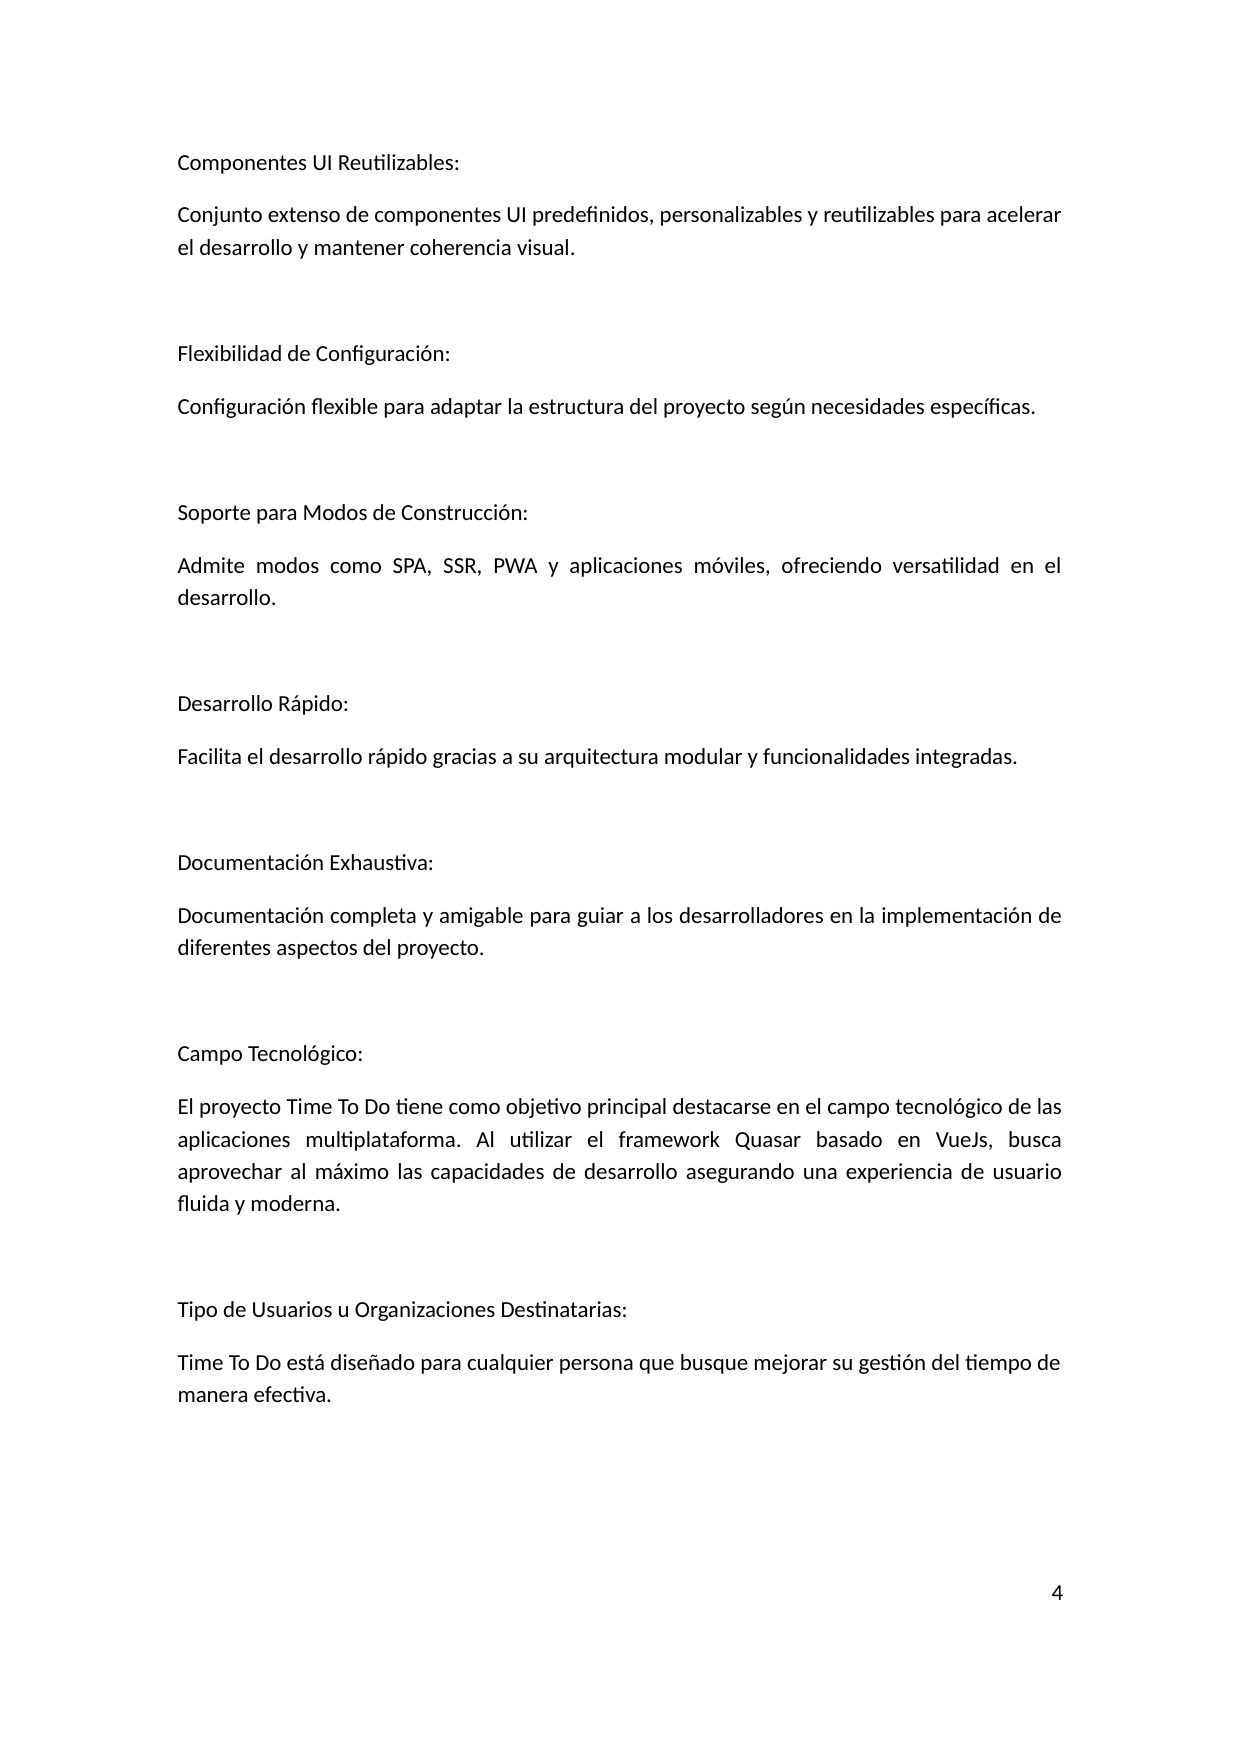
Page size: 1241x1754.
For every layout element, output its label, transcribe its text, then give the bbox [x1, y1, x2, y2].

text Campo Tecnológico: [177, 1039, 1063, 1067]
text Facilita el desarrollo rápido gracias a su arquitectura modular y funcionalidades integradas. [177, 742, 1063, 770]
text Admite modos como SPA, SSR, PWA y aplicaciones móviles, ofreciendo versatilidad en el desarrollo. [177, 551, 1063, 611]
text Documentación Exhaustiva: [177, 848, 1063, 876]
text Soporte para Modos de Construcción: [177, 498, 1063, 526]
text El proyecto Time To Do tiene como objetivo principal destacarse en el campo tecnológico de las aplicaciones multiplataforma. Al utilizar el framework Quasar basado en VueJs, busca aprovechar al máximo las capacidades de desarrollo asegurando una experiencia de usuario fluida y moderna. [177, 1092, 1063, 1217]
text Flexibilidad de Configuración: [177, 339, 1063, 367]
text Componentes UI Reutilizables: [177, 148, 1063, 176]
text Tipo de Usuarios u Organizaciones Destinatarias: [177, 1295, 1063, 1323]
text Configuración flexible para adaptar la estructura del proyecto según necesidades específicas. [177, 392, 1063, 420]
text Time To Do está diseñado para cualquier persona que busque mejorar su gestión del tiempo de manera efectiva. [177, 1348, 1063, 1408]
text Documentación completa y amigable para guiar a los desarrolladores en la implementación de diferentes aspectos del proyecto. [177, 901, 1063, 961]
text Conjunto extenso de componentes UI predefinidos, personalizables y reutilizables para acelerar el desarrollo y mantener coherencia visual. [177, 201, 1063, 261]
text Desarrollo Rápido: [177, 689, 1063, 717]
